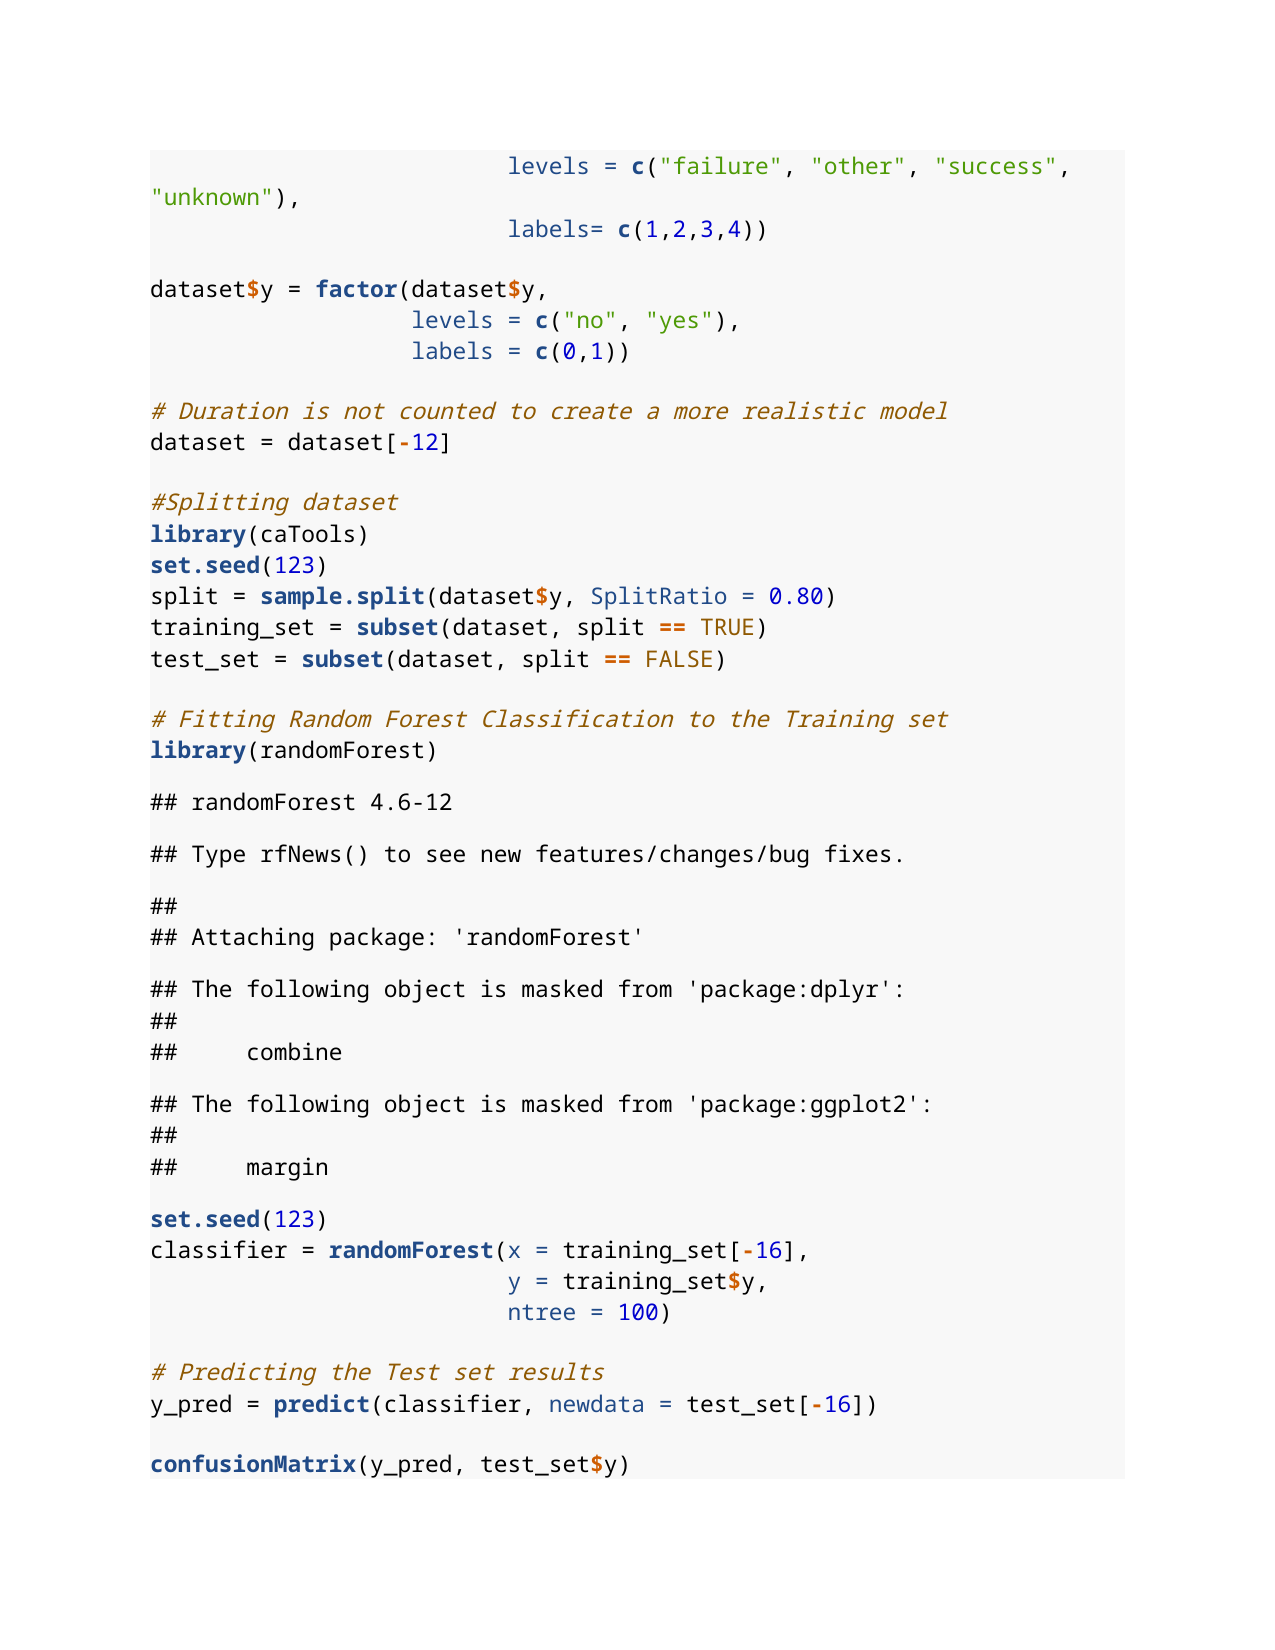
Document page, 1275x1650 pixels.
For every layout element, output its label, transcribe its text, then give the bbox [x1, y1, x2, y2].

text set.seed(123) classifier = randomForest(x = training_set[-16], y = training_set$y, ntree = 100) # Predicting the Test set results y_pred = predict(classifier, newdata = test_set[-16]) confusionMatrix(y_pred, test_set$y) [150, 1202, 1125, 1479]
text ## randomForest 4.6-12 [150, 786, 1125, 817]
text ## The following object is masked from 'package:ggplot2': ## ## margin [150, 1088, 1125, 1182]
text levels = c("failure", "other", "success", "unknown"), labels= c(1,2,3,4)) dataset$y = factor(dataset$y, levels = c("no", "yes"), labels = c(0,1)) # Duration is not counted to create a more realistic model dataset = dataset[-12] #Splitting dataset library(caTools) set.seed(123) split = sample.split(dataset$y, SplitRatio = 0.80) training_set = subset(dataset, split == TRUE) test_set = subset(dataset, split == FALSE) # Fitting Random Forest Classification to the Training set library(randomForest) [150, 150, 1125, 765]
text ## ## Attaching package: 'randomForest' [150, 890, 1125, 952]
text ## Type rfNews() to see new features/changes/bug fixes. [150, 838, 1125, 869]
text ## The following object is masked from 'package:dplyr': ## ## combine [150, 973, 1125, 1067]
